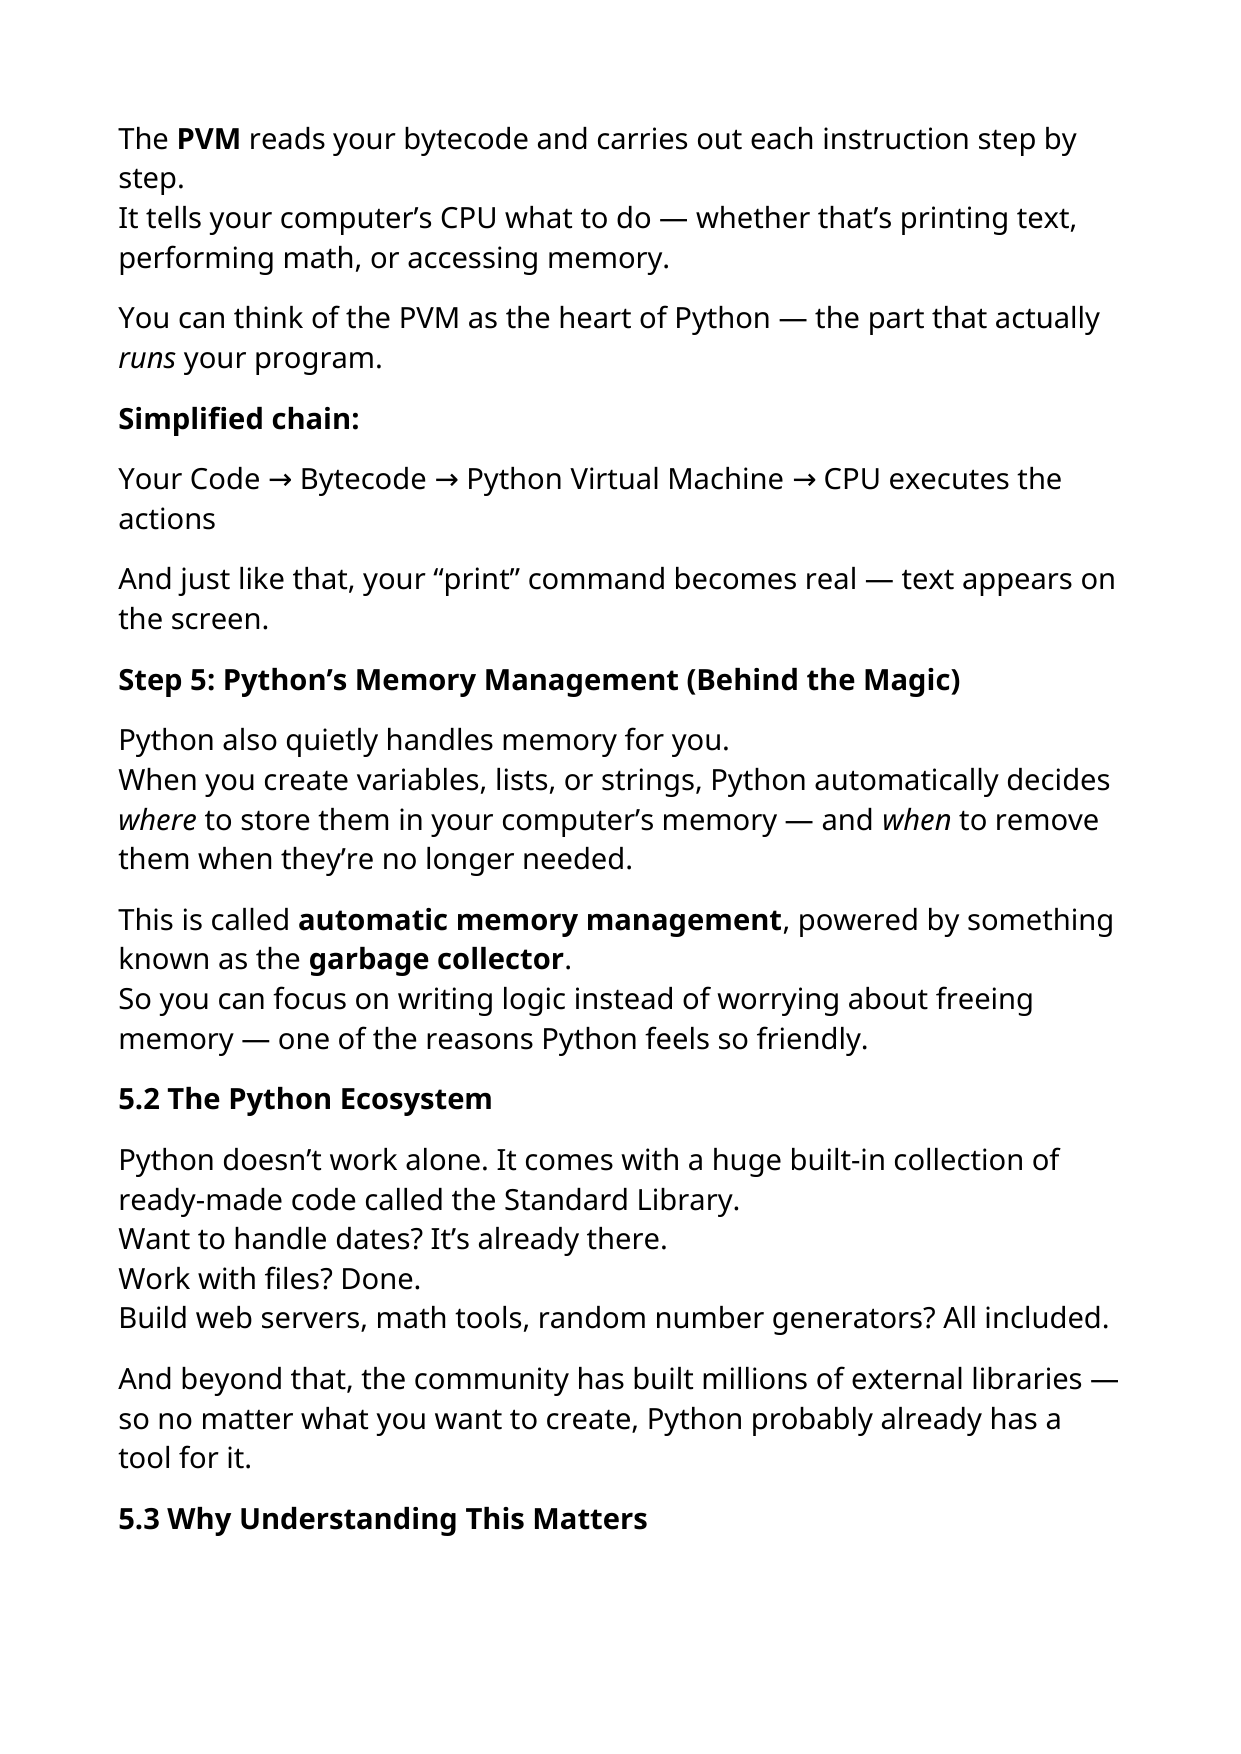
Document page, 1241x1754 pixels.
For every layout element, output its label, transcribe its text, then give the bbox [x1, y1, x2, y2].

text Python also quietly handles memory for you. When you create variables, lists, or strings, Python automatically decides where to store them in your computer’s memory — and when to remove them when they’re no longer needed. [118, 719, 1122, 878]
text You can think of the PVM as the heart of Python — the part that actually runs your program. [118, 298, 1122, 377]
text Your Code → Bytecode → Python Virtual Machine → CPU executes the actions [118, 458, 1122, 538]
text Step 5: Python’s Memory Management (Behind the Magic) [118, 659, 1122, 698]
text And beyond that, the community has built millions of external libraries — so no matter what you want to create, Python probably already has a tool for it. [118, 1358, 1122, 1477]
text The PVM reads your bytecode and carries out each instruction step by step. It tells your computer’s CPU what to do — whether that’s printing text, performing math, or accessing memory. [118, 118, 1122, 277]
text This is called automatic memory management, powered by something known as the garbage collector. So you can focus on writing logic instead of worrying about freeing memory — one of the reasons Python feels so friendly. [118, 899, 1122, 1058]
text And just like that, your “print” command becomes real — text appears on the screen. [118, 559, 1122, 638]
text 5.2 The Python Ecosystem [118, 1078, 1122, 1118]
text 5.3 Why Understanding This Matters [118, 1498, 1122, 1538]
text Python doesn’t work alone. It comes with a huge built-in collection of ready-made code called the Standard Library. Want to handle dates? It’s already there. Work with files? Done. Build web servers, math tools, random number generators? All included. [118, 1139, 1122, 1337]
text Simplified chain: [118, 398, 1122, 438]
